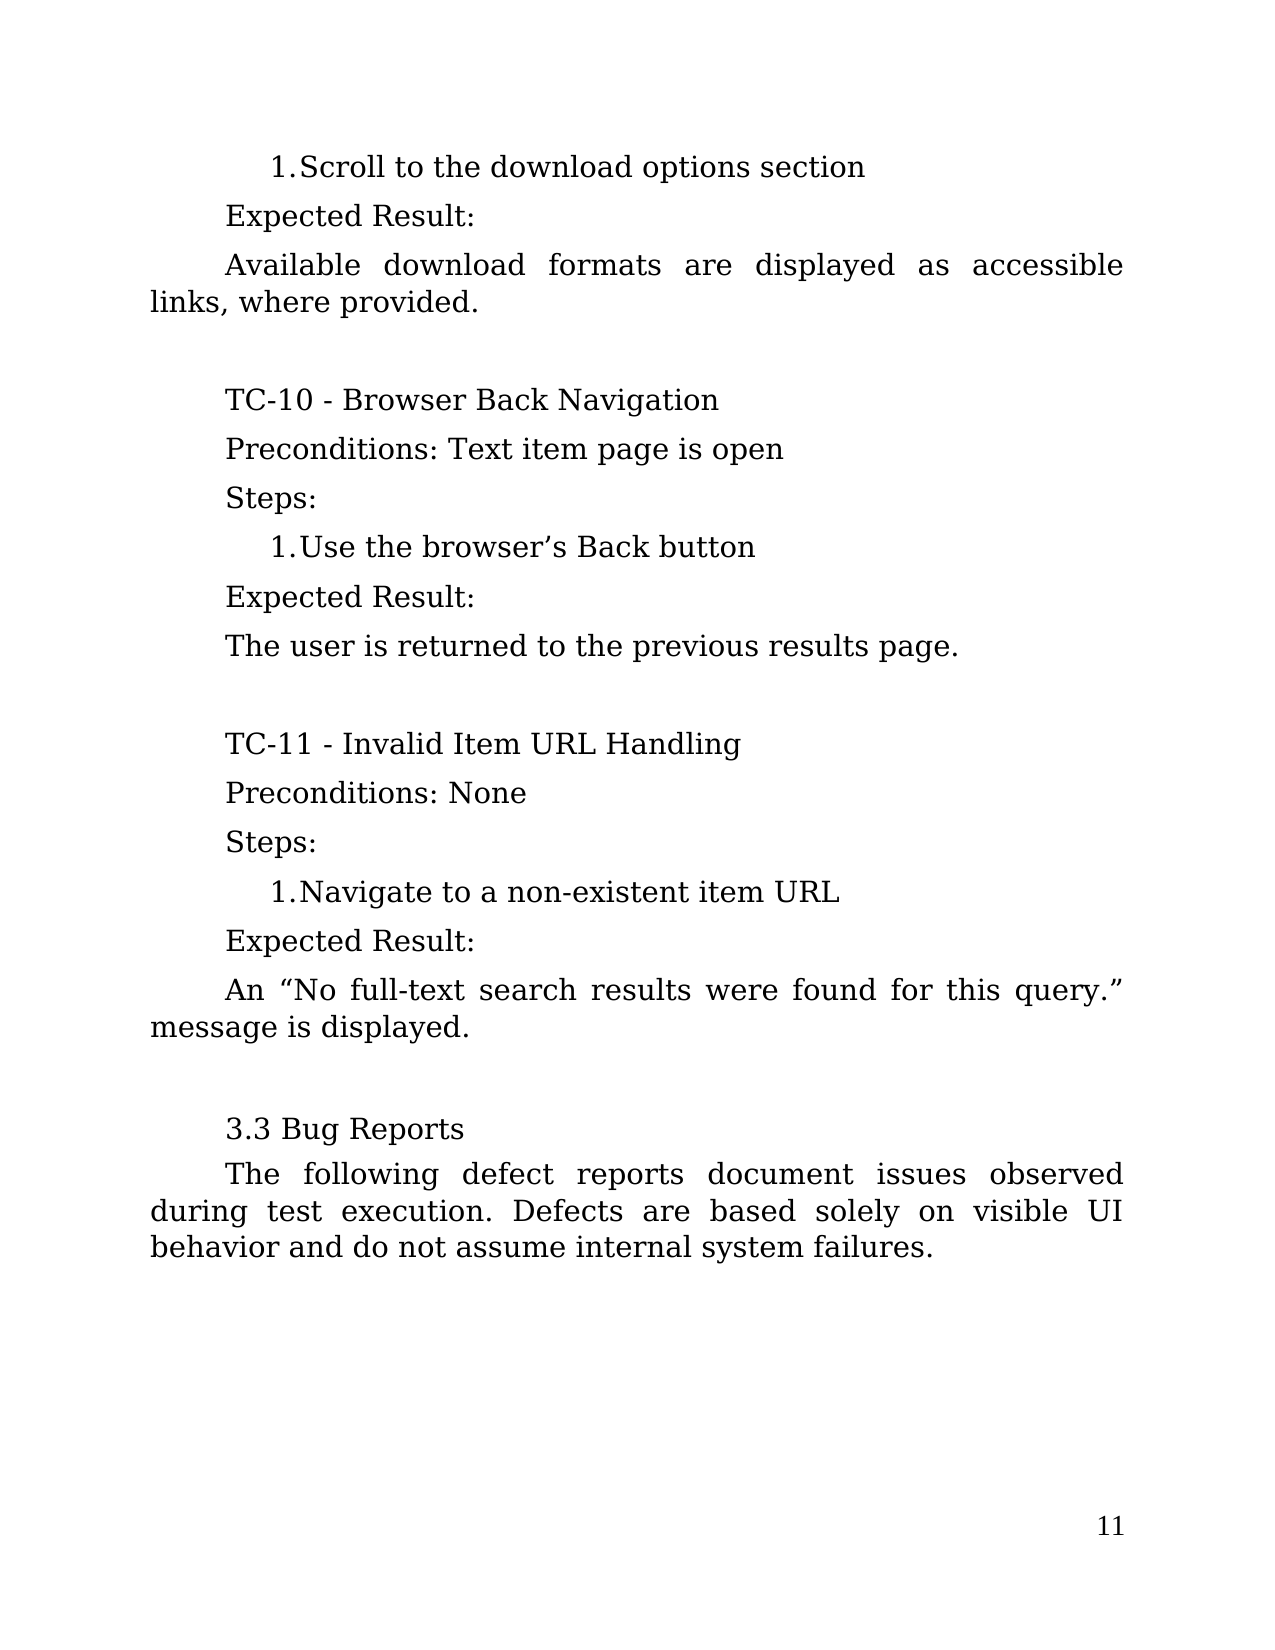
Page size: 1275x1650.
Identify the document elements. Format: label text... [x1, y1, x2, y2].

text The user is returned to the previous results page. [150, 629, 1125, 663]
list Use the browser’s Back button [194, 531, 1125, 565]
text Expected Result: [150, 580, 1125, 614]
list Scroll to the download options section [194, 150, 1125, 184]
text Expected Result: [150, 924, 1125, 958]
subtitle 3.3 Bug Reports [150, 1112, 1125, 1146]
text An “No full-text search results were found for this query.” message is displayed. [150, 973, 1125, 1044]
text Preconditions: Text item page is open [150, 432, 1125, 466]
text Preconditions: None [150, 777, 1125, 811]
text Expected Result: [150, 199, 1125, 233]
list Navigate to a non-existent item URL [194, 875, 1125, 909]
text Steps: [150, 826, 1125, 860]
text Available download formats are displayed as accessible links, where provided. [150, 248, 1125, 319]
text TC-10 - Browser Back Navigation [150, 383, 1125, 417]
text The following defect reports document issues observed during test execution. Defects are based solely on visible UI behavior and do not assume internal system failures. [150, 1157, 1125, 1265]
text TC-11 - Invalid Item URL Handling [150, 727, 1125, 761]
text Steps: [150, 482, 1125, 516]
